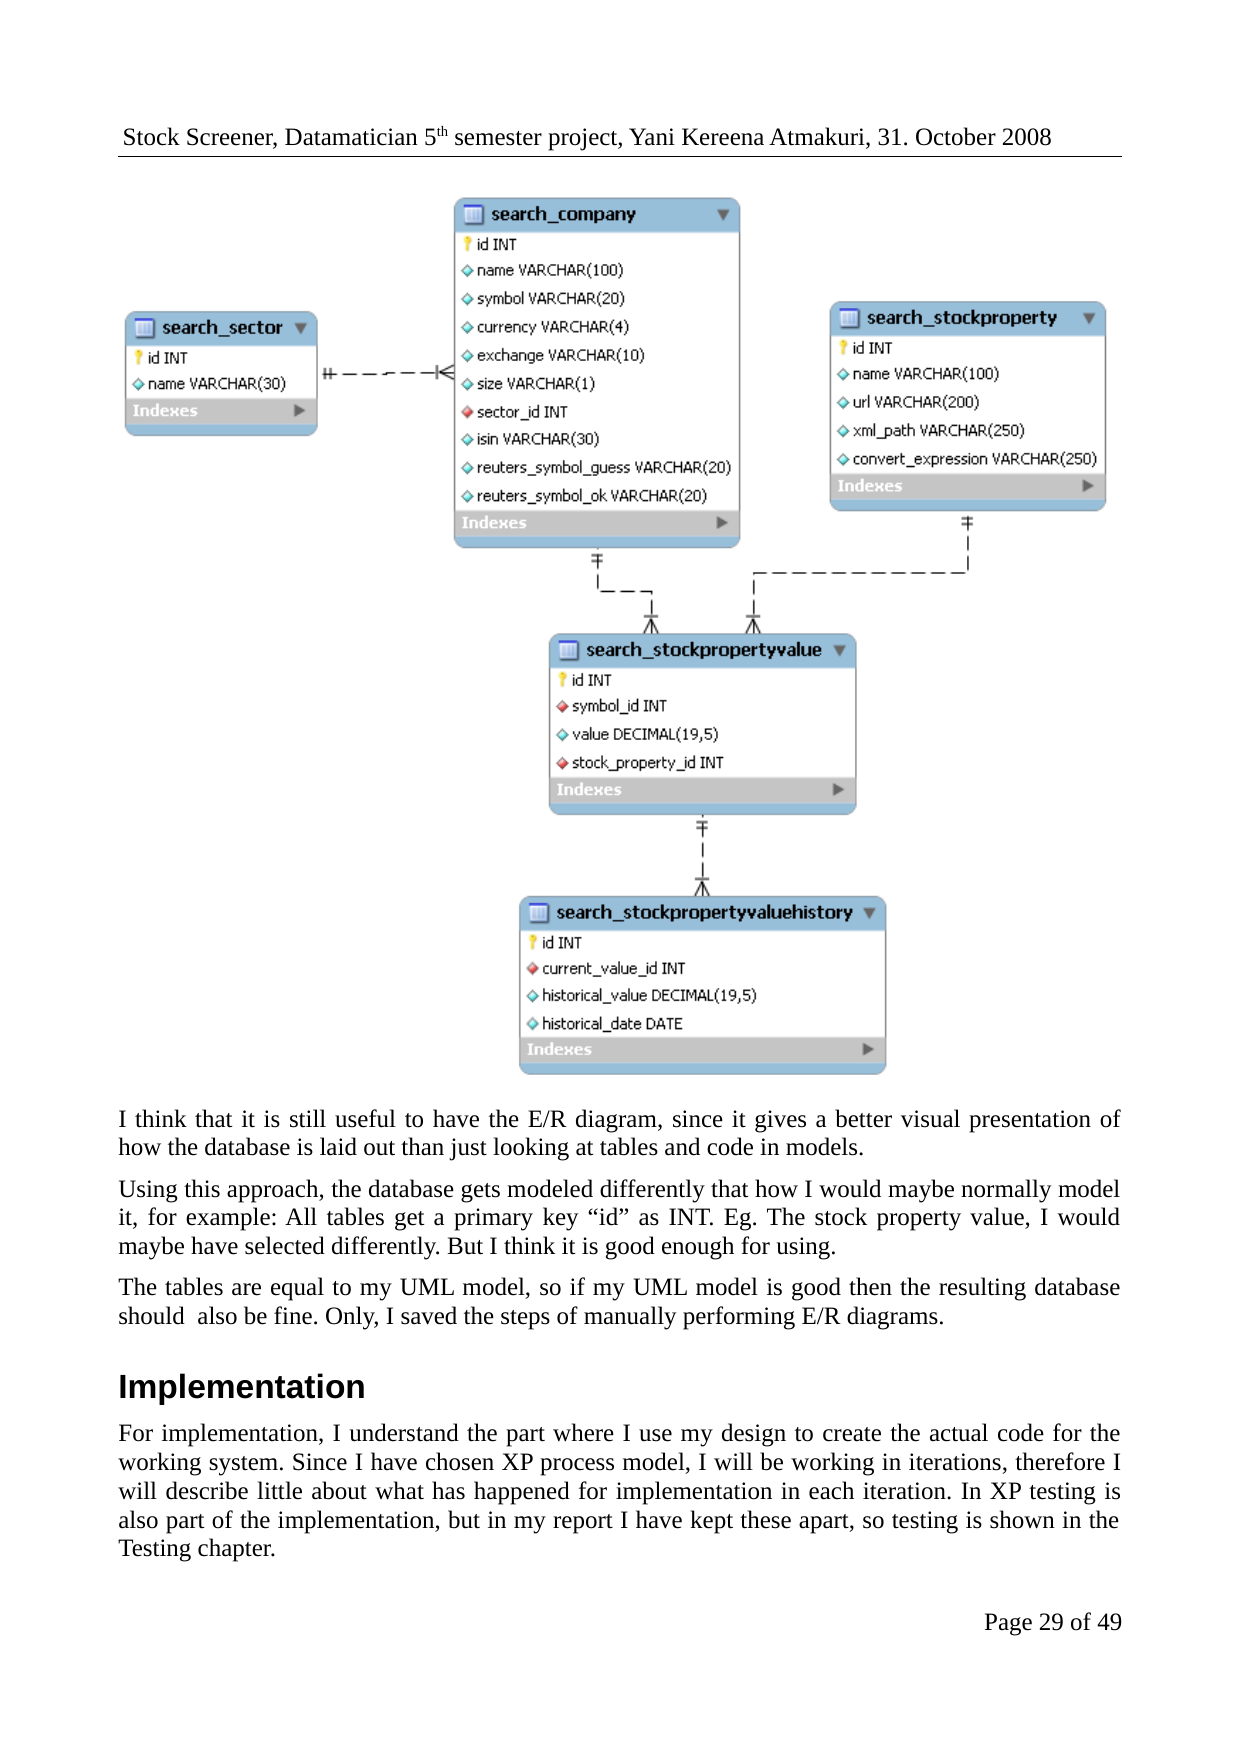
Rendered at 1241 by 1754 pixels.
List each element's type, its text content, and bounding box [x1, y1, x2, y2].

text The tables are equal to my UML model, so if my UML model is good then the resulting database should also be fine. Only, I saved the steps of manually performing E/R diagrams. [118, 1272, 1122, 1330]
picture [118, 185, 1122, 1092]
text Using this approach, the database gets modeled differently that how I would maybe normally model it, for example: All tables get a primary key “id” as INT. Eg. The stock property value, I would maybe have selected differently. But I think it is good enough for using. [118, 1174, 1122, 1260]
subtitle Implementation [118, 1367, 1122, 1406]
text I think that it is still useful to have the E/R diagram, since it gives a better visual presentation of how the database is laid out than just looking at tables and code in models. [118, 1104, 1122, 1161]
text For implementation, I understand the part where I use my design to create the actual code for the working system. Since I have chosen XP process model, I will be working in iterations, therefore I will describe little about what has happened for implementation in each iteration. In XP testing is also part of the implementation, but in my report I have kept these apart, so testing is shown in the Testing chapter. [118, 1418, 1122, 1562]
